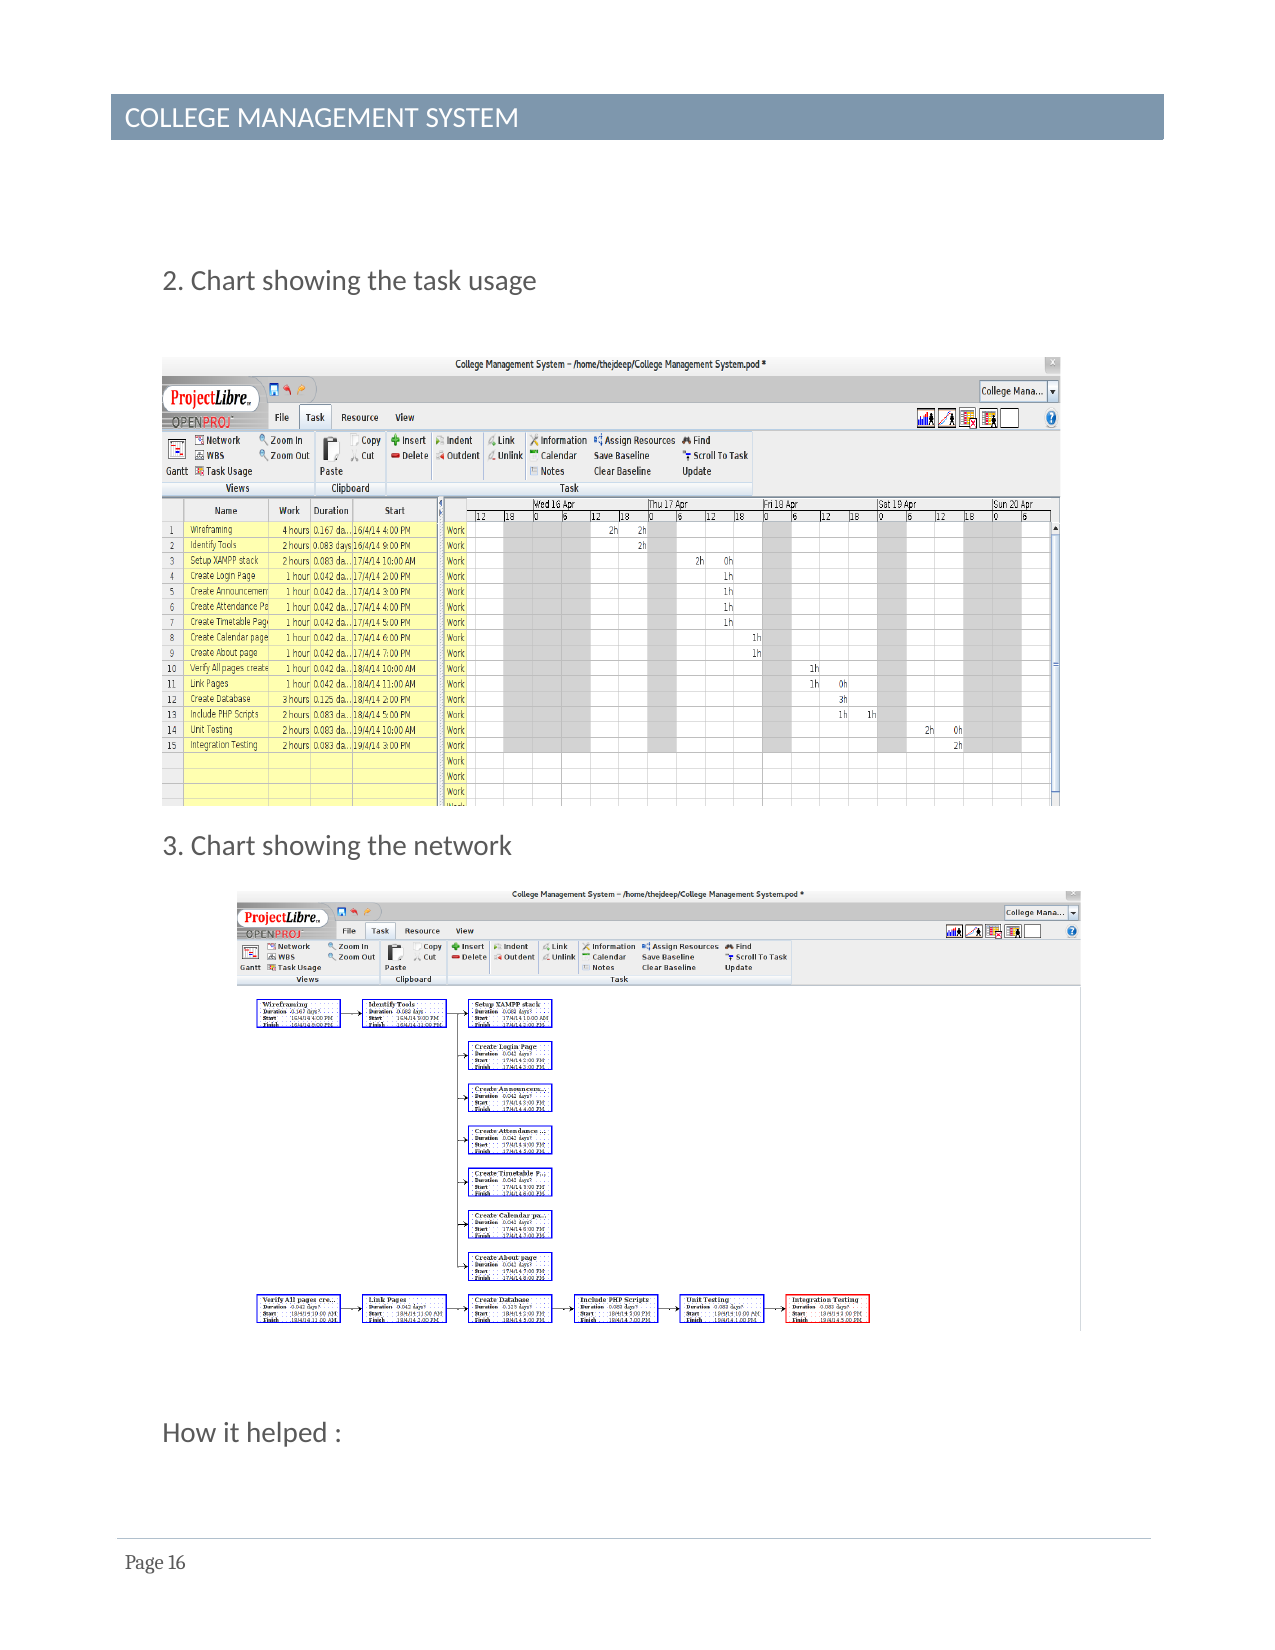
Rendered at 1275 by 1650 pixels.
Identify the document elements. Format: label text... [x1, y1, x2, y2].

picture [162, 357, 1061, 806]
text 3. Chart showing the network [162, 827, 1113, 863]
text How it helped : [162, 1414, 1113, 1449]
text 2. Chart showing the task usage [162, 262, 1113, 298]
picture [237, 891, 1081, 1331]
